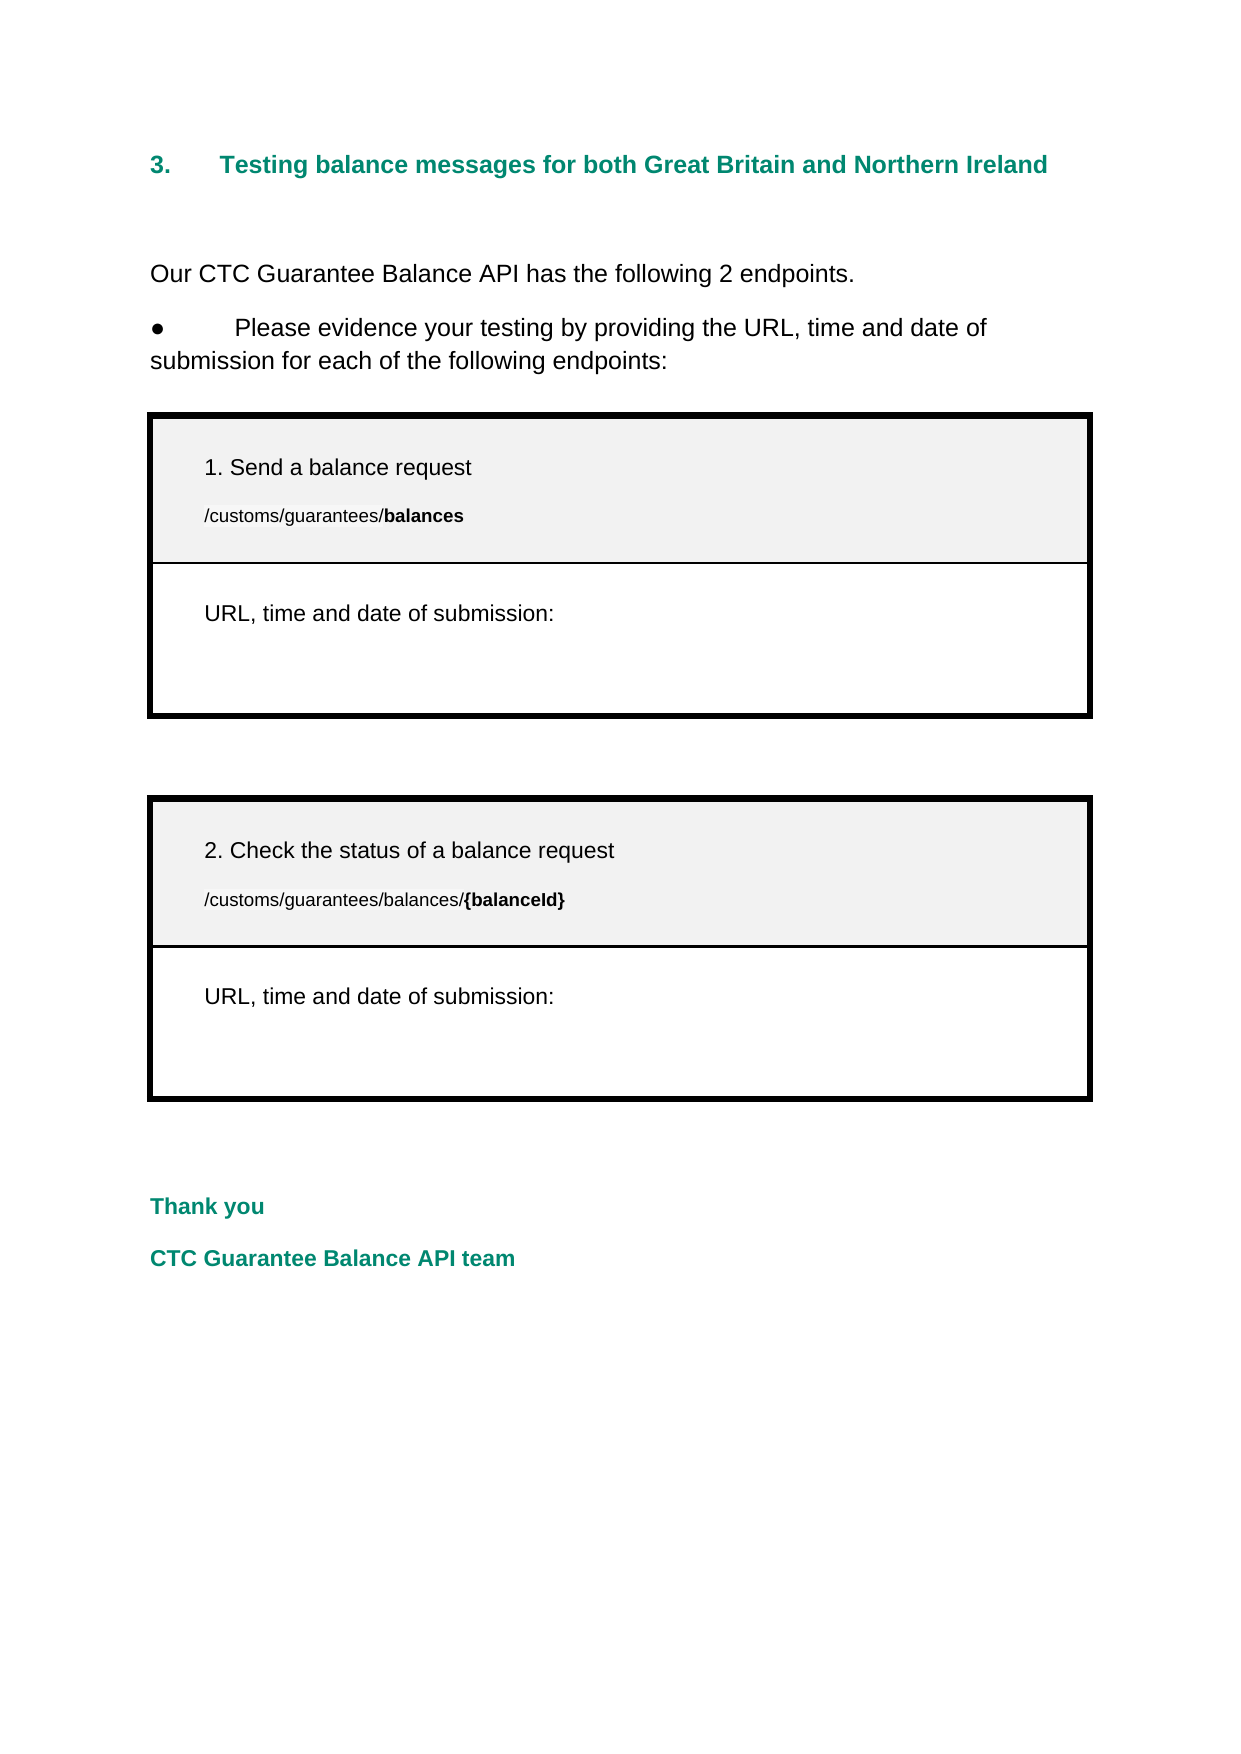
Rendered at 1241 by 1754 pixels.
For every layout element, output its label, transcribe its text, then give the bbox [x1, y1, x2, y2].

table_cell URL, time and date of submission: [153, 564, 1087, 713]
text ● Please evidence your testing by providing the URL, time and date of submission for each of the following endpoints: [150, 313, 1090, 375]
table_header 2. Check the status of a balance request /customs/guarantees/balances/{balanceId} [153, 802, 1087, 945]
text 3. Testing balance messages for both Great Britain and Northern Ireland [150, 150, 1090, 179]
text CTC Guarantee Balance API team [150, 1245, 1090, 1271]
table_cell URL, time and date of submission: [153, 948, 1087, 1096]
text Our CTC Guarantee Balance API has the following 2 endpoints. [150, 259, 1090, 288]
table_header 1. Send a balance request /customs/guarantees/balances [153, 419, 1087, 562]
text Thank you [150, 1193, 1090, 1220]
